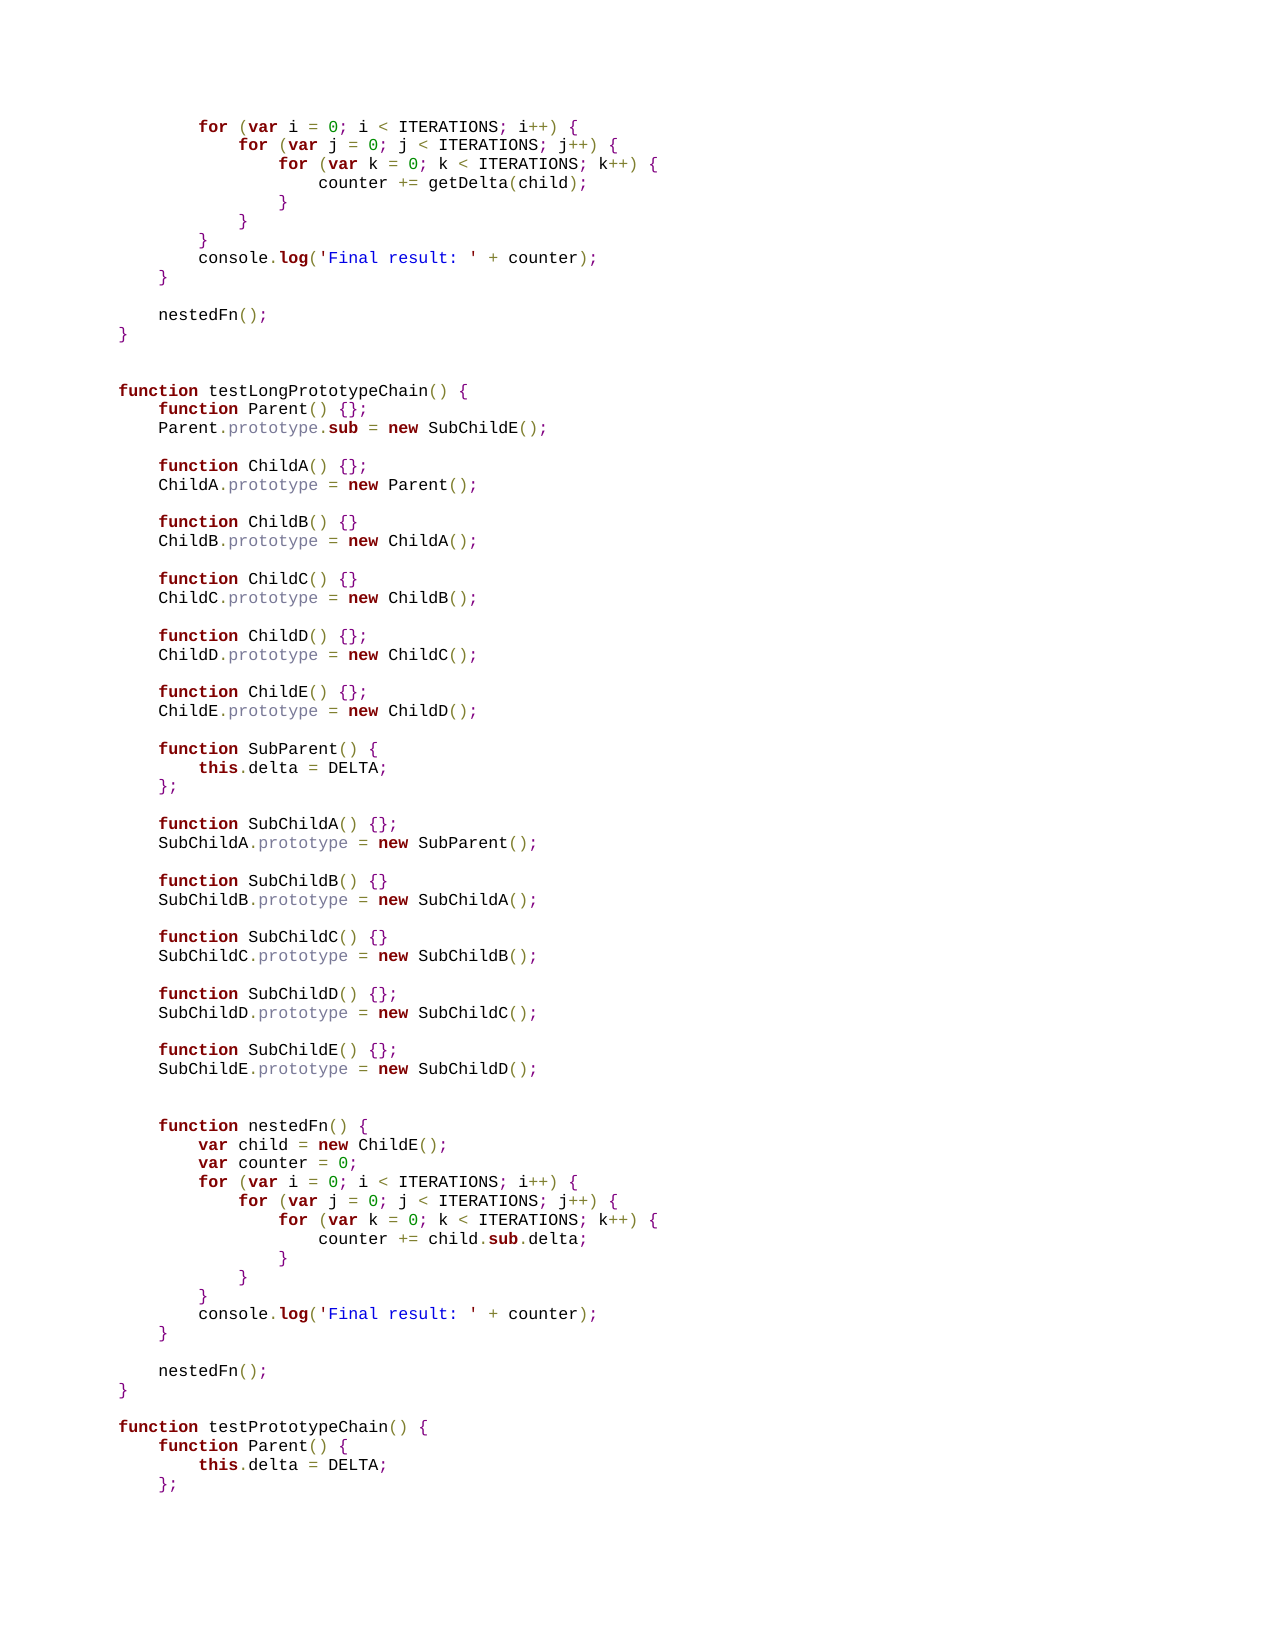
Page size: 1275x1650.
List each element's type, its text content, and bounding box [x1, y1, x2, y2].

text ChildC.prototype = new ChildB(); [118, 589, 1157, 608]
text function Parent() { [118, 1438, 1157, 1457]
text SubChildA.prototype = new SubParent(); [118, 834, 1157, 853]
text } [118, 212, 1157, 231]
text console.log('Final result: ' + counter); [118, 1306, 1157, 1325]
text SubChildC.prototype = new SubChildB(); [118, 948, 1157, 967]
text } [118, 326, 1157, 344]
text for (var i = 0; i < ITERATIONS; i++) { [118, 118, 1157, 137]
text function SubChildC() {} [118, 929, 1157, 948]
text function SubChildE() {}; [118, 1042, 1157, 1061]
text }; [118, 778, 1157, 797]
text function SubChildD() {}; [118, 985, 1157, 1004]
text } [118, 1268, 1157, 1287]
text function nestedFn() { [118, 1117, 1157, 1136]
text for (var k = 0; k < ITERATIONS; k++) { [118, 1212, 1157, 1231]
text function Parent() {}; [118, 401, 1157, 420]
text function ChildD() {}; [118, 627, 1157, 646]
text for (var j = 0; j < ITERATIONS; j++) { [118, 137, 1157, 156]
text Parent.prototype.sub = new SubChildE(); [118, 420, 1157, 439]
text console.log('Final result: ' + counter); [118, 250, 1157, 269]
text SubChildE.prototype = new SubChildD(); [118, 1061, 1157, 1080]
text } [118, 1287, 1157, 1306]
text function ChildB() {} [118, 514, 1157, 533]
text } [118, 1249, 1157, 1268]
text }; [118, 1476, 1157, 1494]
text counter += child.sub.delta; [118, 1231, 1157, 1249]
text function ChildC() {} [118, 571, 1157, 589]
text function ChildE() {}; [118, 684, 1157, 703]
text this.delta = DELTA; [118, 1457, 1157, 1476]
text SubChildB.prototype = new SubChildA(); [118, 891, 1157, 910]
text nestedFn(); [118, 1362, 1157, 1381]
text function SubChildB() {} [118, 872, 1157, 891]
text function testLongPrototypeChain() { [118, 382, 1157, 401]
text } [118, 1381, 1157, 1400]
text } [118, 231, 1157, 250]
text function ChildA() {}; [118, 457, 1157, 476]
text function SubChildA() {}; [118, 816, 1157, 834]
text ChildD.prototype = new ChildC(); [118, 646, 1157, 665]
text ChildA.prototype = new Parent(); [118, 476, 1157, 495]
text counter += getDelta(child); [118, 175, 1157, 193]
text this.delta = DELTA; [118, 759, 1157, 778]
text function SubParent() { [118, 740, 1157, 759]
text ChildB.prototype = new ChildA(); [118, 533, 1157, 552]
text } [118, 1325, 1157, 1344]
text for (var k = 0; k < ITERATIONS; k++) { [118, 156, 1157, 175]
text for (var j = 0; j < ITERATIONS; j++) { [118, 1193, 1157, 1212]
text nestedFn(); [118, 307, 1157, 326]
text for (var i = 0; i < ITERATIONS; i++) { [118, 1174, 1157, 1193]
text ChildE.prototype = new ChildD(); [118, 703, 1157, 721]
text SubChildD.prototype = new SubChildC(); [118, 1004, 1157, 1023]
text } [118, 269, 1157, 288]
text var child = new ChildE(); [118, 1136, 1157, 1155]
text } [118, 193, 1157, 212]
text var counter = 0; [118, 1155, 1157, 1174]
text function testPrototypeChain() { [118, 1419, 1157, 1438]
